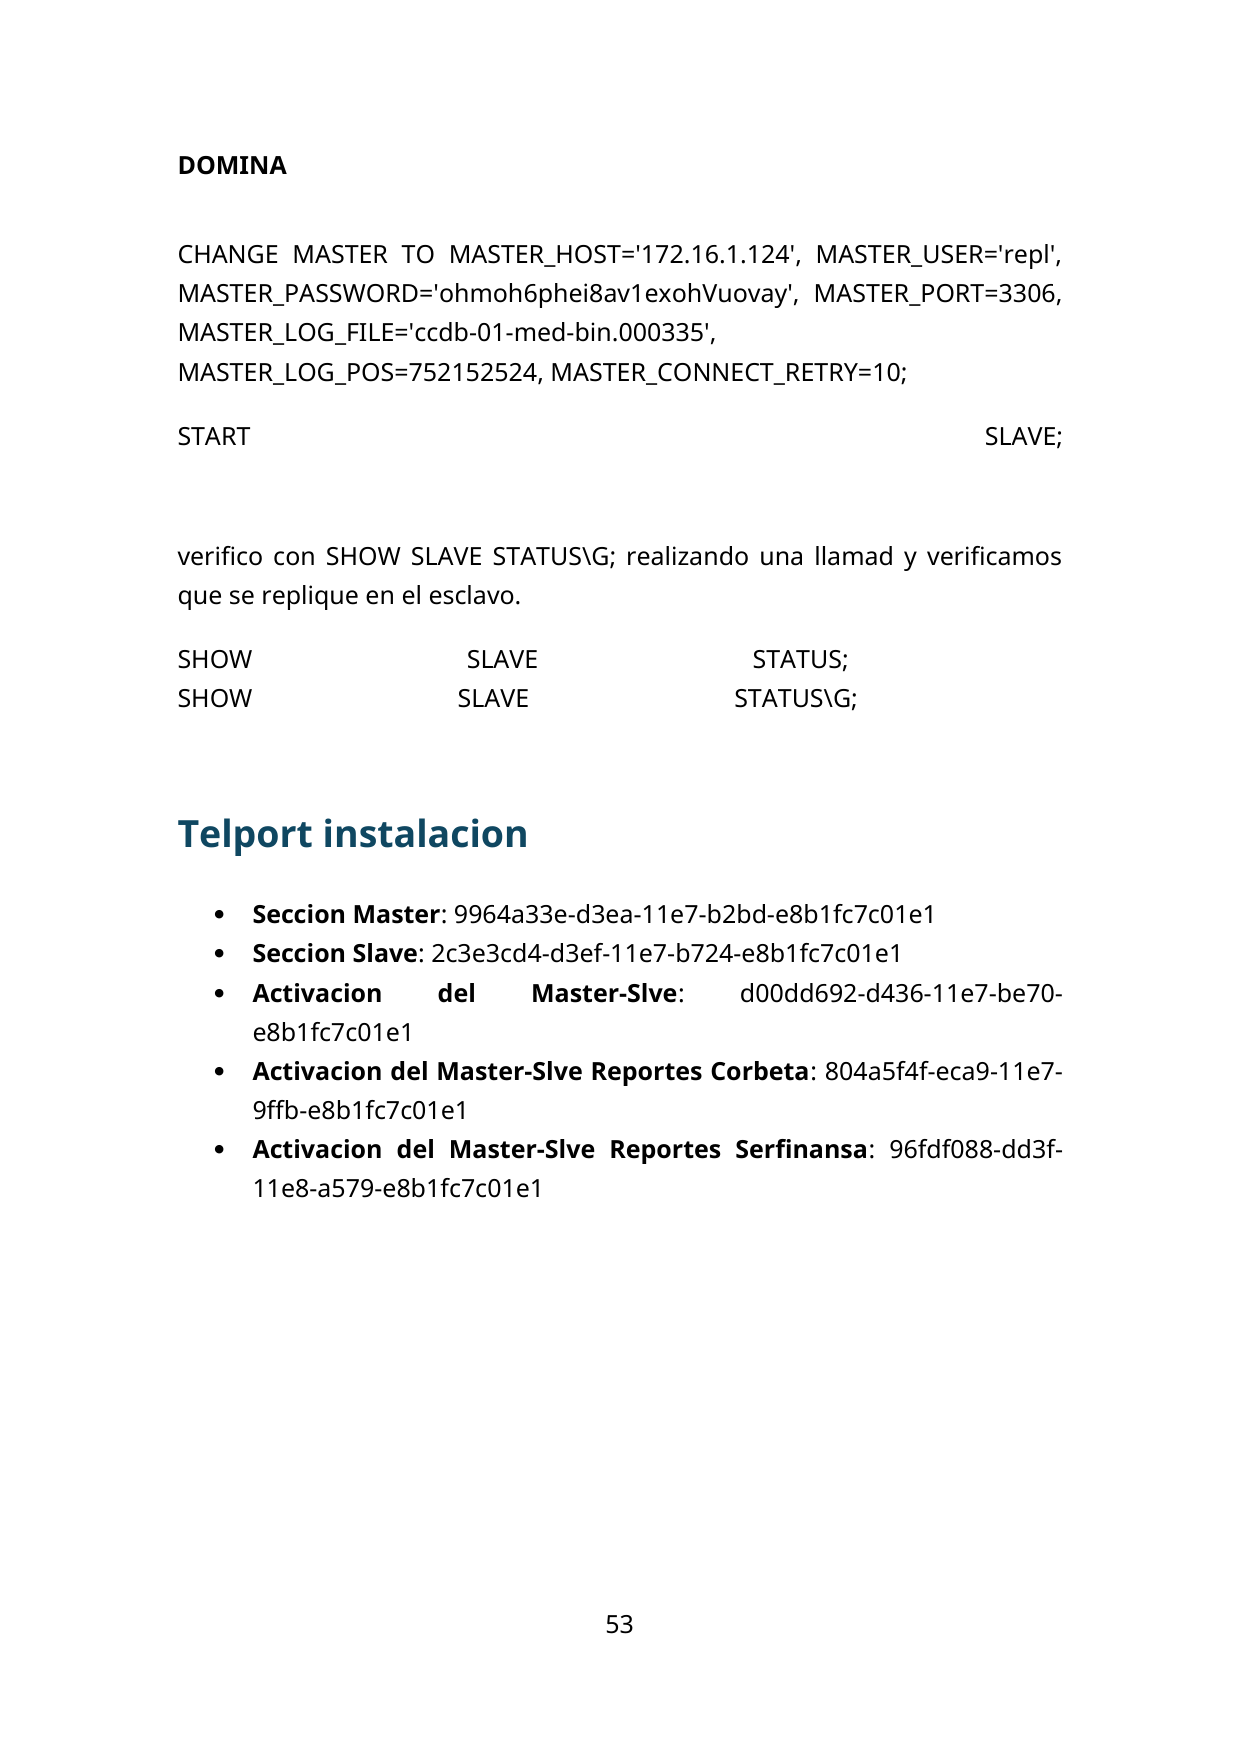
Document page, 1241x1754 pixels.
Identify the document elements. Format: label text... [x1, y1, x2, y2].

text SHOW SLAVE STATUS; SHOW SLAVE STATUS\G; [177, 642, 1063, 754]
list Seccion Slave: 2c3e3cd4-d3ef-11e7-b724-e8b1fc7c01e1 [215, 936, 1063, 970]
list Seccion Master: 9964a33e-d3ea-11e7-b2bd-e8b1fc7c01e1 [215, 897, 1063, 931]
text CHANGE MASTER TO MASTER_HOST='172.16.1.124', MASTER_USER='repl', MASTER_PASSWORD='ohmoh6phei8av1exohVuovay', MASTER_PORT=3306, MASTER_LOG_FILE='ccdb-01-med-bin.000335', MASTER_LOG_POS=752152524, MASTER_CONNECT_RETRY=10; [177, 237, 1063, 388]
list Activacion del Master-Slve Reportes Serfinansa: 96fdf088-dd3f-11e8-a579-e8b1fc7c01e1 [215, 1132, 1063, 1205]
list Activacion del Master-Slve Reportes Corbeta: 804a5f4f-eca9-11e7-9ffb-e8b1fc7c01e1 [215, 1053, 1063, 1127]
subtitle Telport instalacion [177, 807, 1063, 858]
text verifico con SHOW SLAVE STATUS\G; realizando una llamad y verificamos que se replique en el esclavo. [177, 538, 1063, 612]
text START SLAVE; [177, 418, 1063, 492]
list Activacion del Master-Slve: d00dd692-d436-11e7-be70-e8b1fc7c01e1 [215, 975, 1063, 1048]
text DOMINA [177, 148, 1063, 182]
